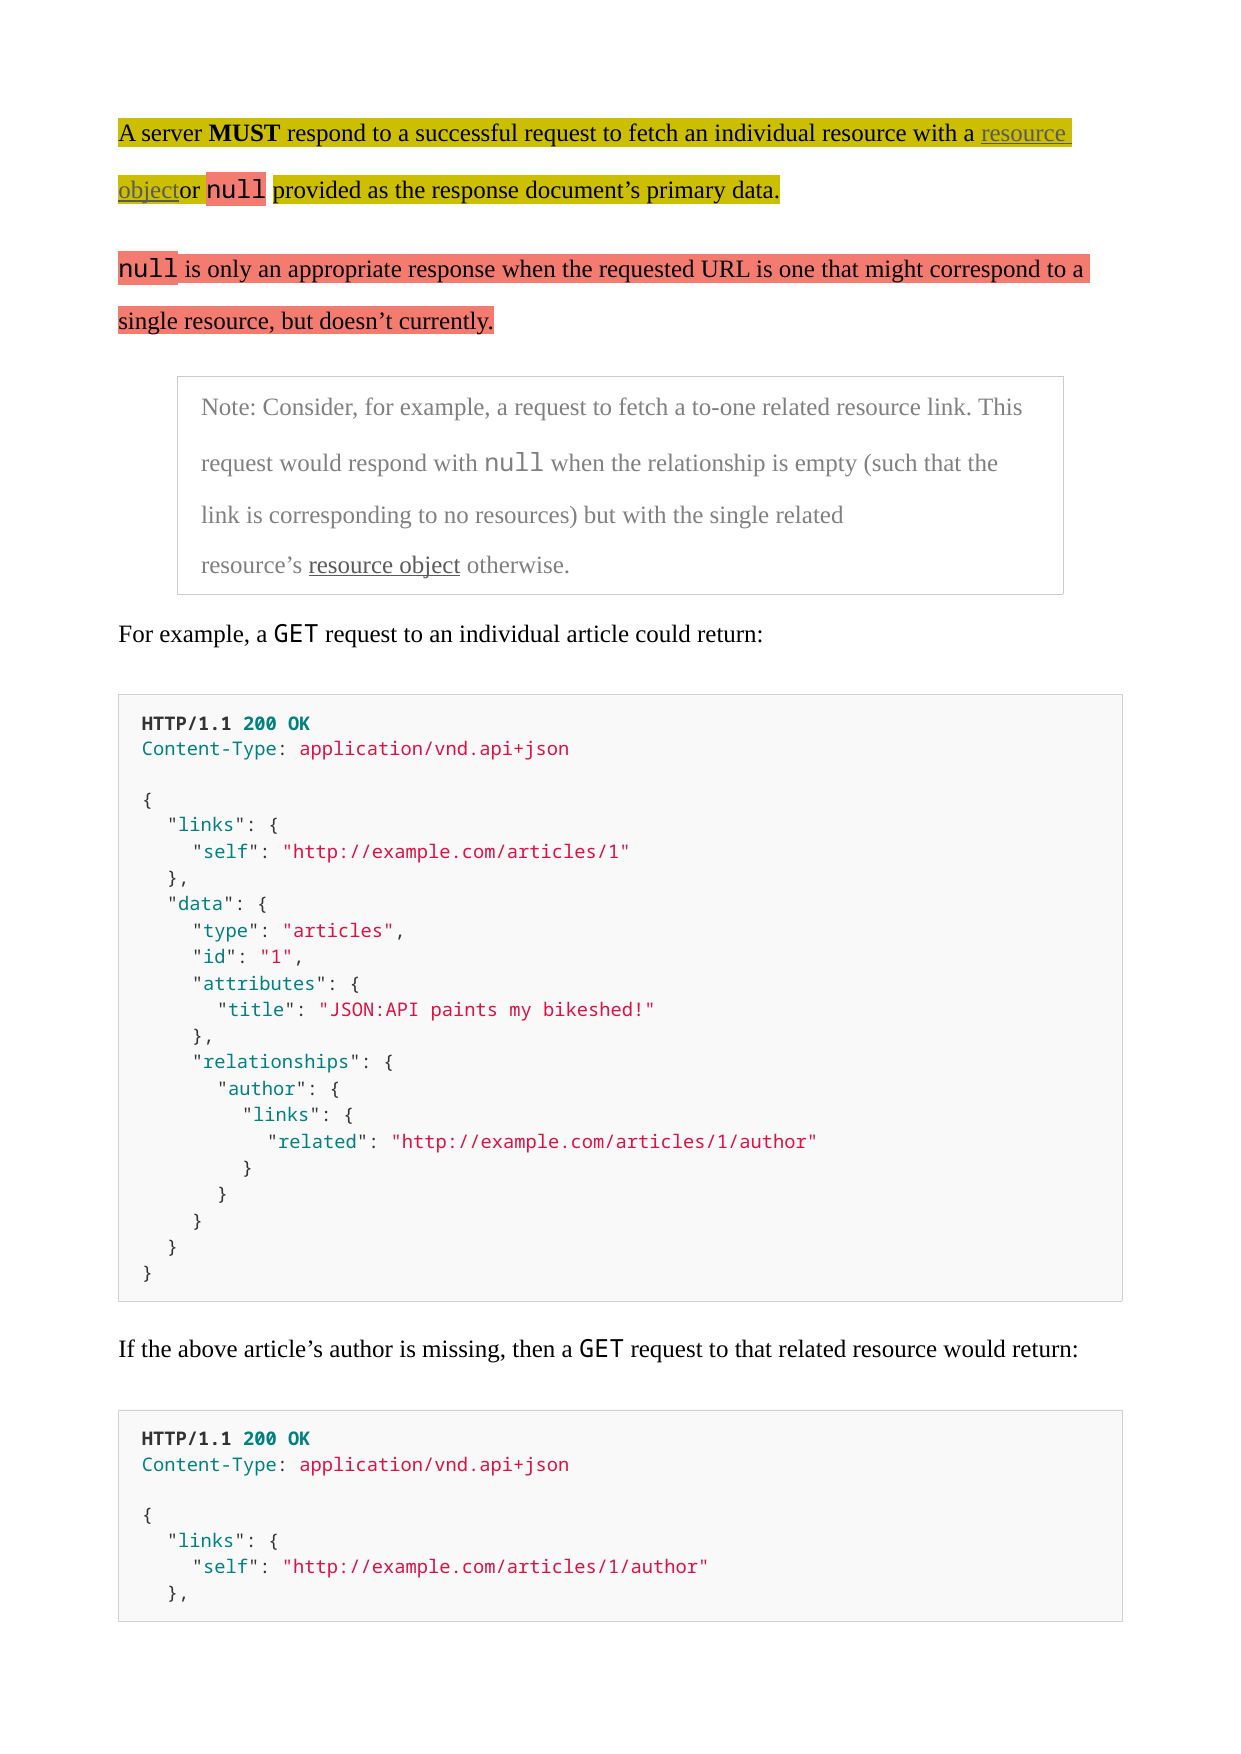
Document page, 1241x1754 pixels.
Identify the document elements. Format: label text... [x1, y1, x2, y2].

text Content-Type: application/vnd.api+json [119, 720, 1122, 745]
text "links": { [119, 1511, 1122, 1537]
text { [119, 770, 1122, 796]
text Note: Consider, for example, a request to fetch a to-one related resource link. This request would respond with null when the relationship is empty (such that the link is corresponding to no resources) but with the single related resource’s resource object otherwise. [178, 377, 1063, 594]
text HTTP/1.1 200 OK [119, 1411, 1122, 1435]
text "relationships": { [119, 1033, 1122, 1059]
text } [119, 1218, 1122, 1244]
text "id": "1", [119, 928, 1122, 954]
text "links": { [119, 1086, 1122, 1112]
text "data": { [119, 875, 1122, 901]
text "title": "JSON:API paints my bikeshed!" [119, 980, 1122, 1007]
text } [119, 1138, 1122, 1165]
text null is only an appropriate response when the requested URL is one that might correspond to a single resource, but doesn’t currently. [118, 251, 1122, 334]
text } [119, 1165, 1122, 1191]
text "attributes": { [119, 954, 1122, 980]
text "author": { [119, 1059, 1122, 1086]
text HTTP/1.1 200 OK [119, 695, 1122, 720]
text { [119, 1486, 1122, 1511]
text }, [119, 1564, 1122, 1621]
text } [584, 1139, 590, 1147]
text "links": { [119, 796, 1122, 822]
text "related": "http://example.com/articles/1/author" [119, 1112, 1122, 1138]
text Content-Type: application/vnd.api+json [119, 1435, 1122, 1461]
text }, [546, 1007, 551, 1015]
text } [119, 1244, 1122, 1301]
text }, [476, 849, 482, 857]
text For example, a GET request to an individual article could return: [118, 615, 1122, 649]
text } [119, 1191, 1122, 1218]
text "type": "articles", [119, 901, 1122, 928]
text }, [119, 1007, 1122, 1033]
text }, [354, 1007, 360, 1015]
text "self": "http://example.com/articles/1/author" [119, 1537, 1122, 1564]
text } [787, 1139, 793, 1147]
text }, [119, 849, 1122, 875]
text "self": "http://example.com/articles/1" [119, 822, 1122, 849]
text If the above article’s author is missing, then a GET request to that related resource would return: [118, 1330, 1122, 1364]
text A server MUST respond to a successful request to fetch an individual resource with a resource objector null provided as the response document’s primary data. [118, 118, 1122, 206]
